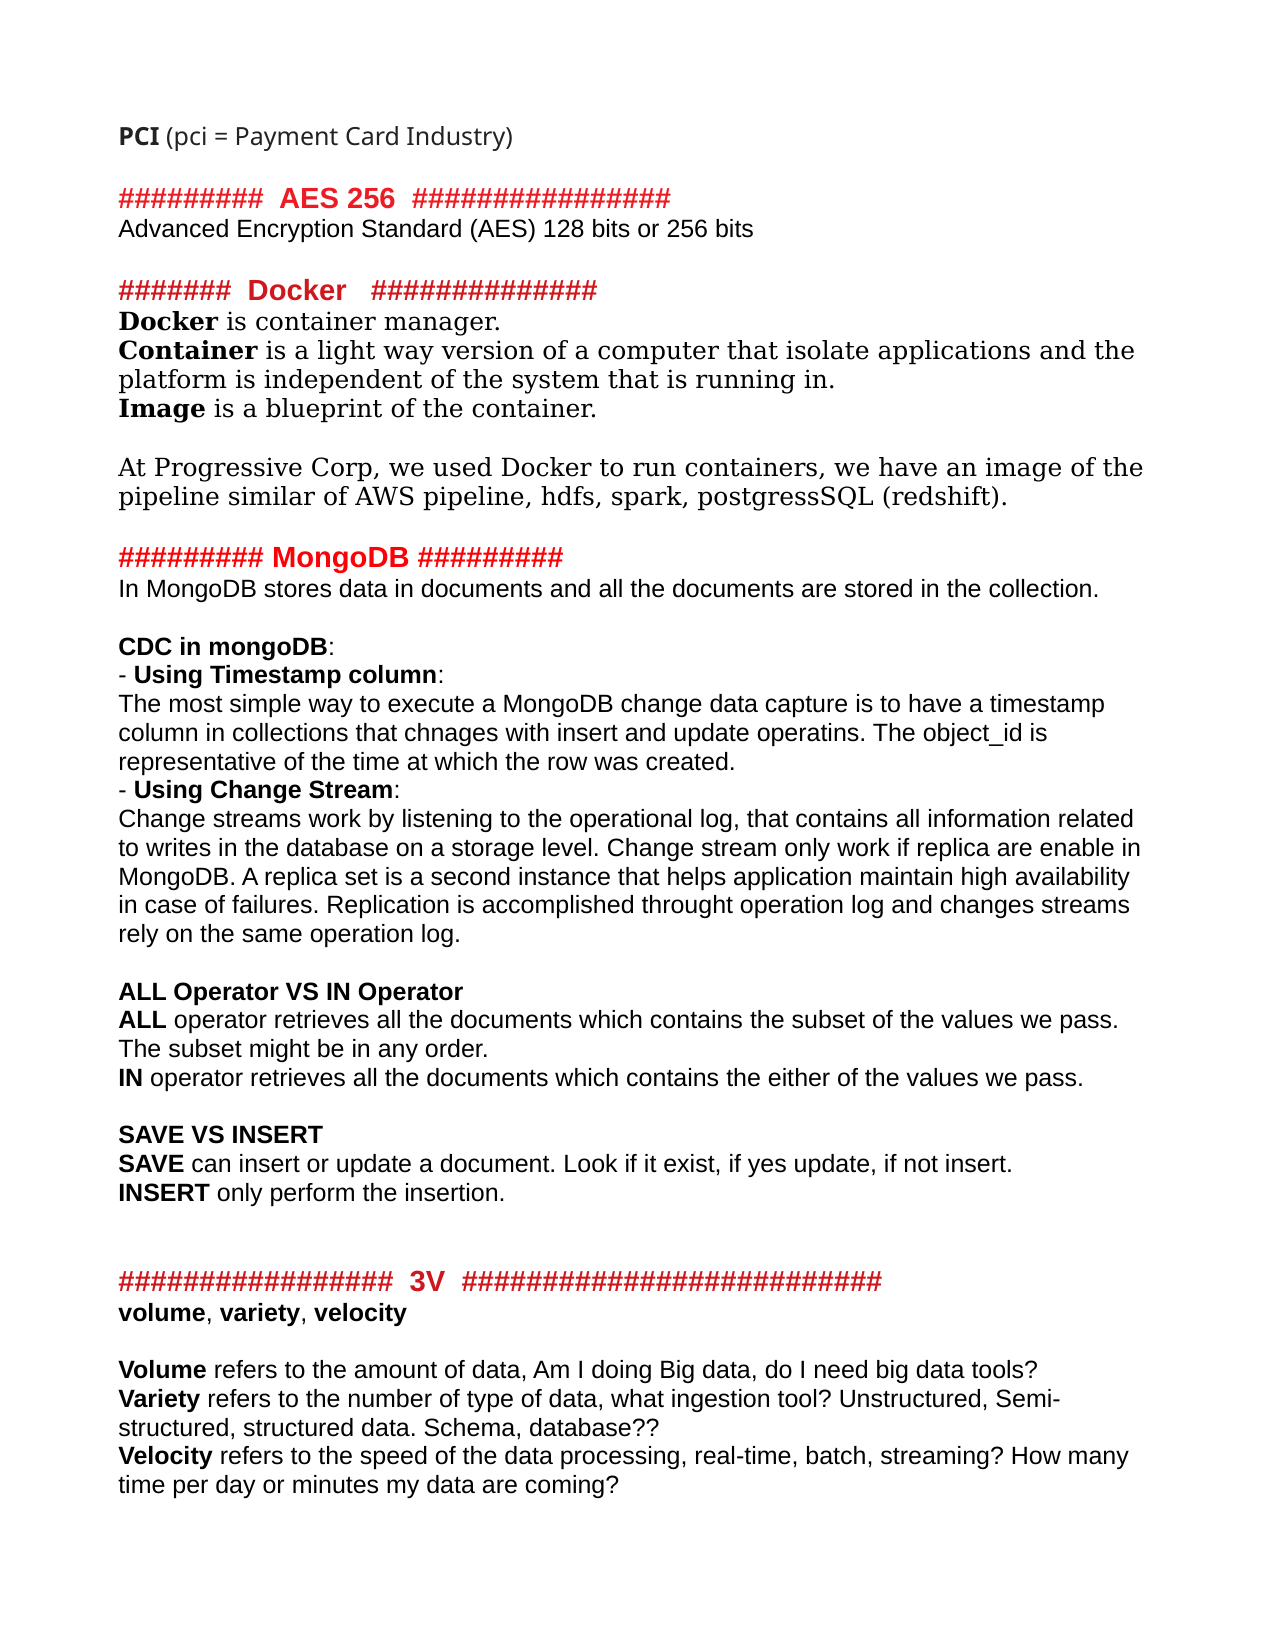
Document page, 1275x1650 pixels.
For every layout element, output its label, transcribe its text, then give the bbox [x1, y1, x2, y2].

text Variety refers to the number of type of data, what ingestion tool? Unstructured, Semi-structured, structured data. Schema, database?? [118, 1384, 1157, 1441]
text IN operator retrieves all the documents which contains the either of the values we pass. [118, 1063, 1157, 1092]
text ######### MongoDB ######### [118, 541, 1157, 574]
text CDC in mongoDB: [118, 632, 1157, 660]
text Velocity refers to the speed of the data processing, real-time, batch, streaming? How many time per day or minutes my data are coming? [118, 1441, 1157, 1499]
text PCI (pci = Payment Card Industry) [118, 118, 1157, 152]
text ALL Operator VS IN Operator [118, 977, 1157, 1005]
text SAVE can insert or update a document. Look if it exist, if yes update, if not insert. [118, 1149, 1157, 1178]
text Docker is container manager. [118, 307, 1157, 336]
text INSERT only perform the insertion. [118, 1178, 1157, 1207]
text ALL operator retrieves all the documents which contains the subset of the values we pass. The subset might be in any order. [118, 1005, 1157, 1063]
text Change streams work by listening to the operational log, that contains all information related to writes in the database on a storage level. Change stream only work if replica are enable in MongoDB. A replica set is a second instance that helps application maintain high availability in case of failures. Replication is accomplished throught operation log and changes streams rely on the same operation log. [118, 804, 1157, 948]
text ####### Docker ############## [118, 273, 1157, 307]
text The most simple way to execute a MongoDB change data capture is to have a timestamp column in collections that chnages with insert and update operatins. The object_id is representative of the time at which the row was created. [118, 689, 1157, 775]
text ######### AES 256 ################ [118, 181, 1157, 214]
text Advanced Encryption Standard (AES) 128 bits or 256 bits [118, 214, 1157, 243]
text - Using Timestamp column: [118, 660, 1157, 689]
text ################# 3V ########################## [118, 1264, 1157, 1298]
text Volume refers to the amount of data, Am I doing Big data, do I need big data tools? [118, 1355, 1157, 1384]
text Image is a blueprint of the container. [118, 394, 1157, 424]
text SAVE VS INSERT [118, 1120, 1157, 1149]
text Container is a light way version of a computer that isolate applications and the platform is independent of the system that is running in. [118, 336, 1157, 394]
text At Progressive Corp, we used Docker to run containers, we have an image of the pipeline similar of AWS pipeline, hdfs, spark, postgressSQL (redshift). [118, 453, 1157, 511]
text - Using Change Stream: [118, 775, 1157, 804]
text In MongoDB stores data in documents and all the documents are stored in the collection. [118, 574, 1157, 603]
text volume, variety, velocity [118, 1298, 1157, 1326]
